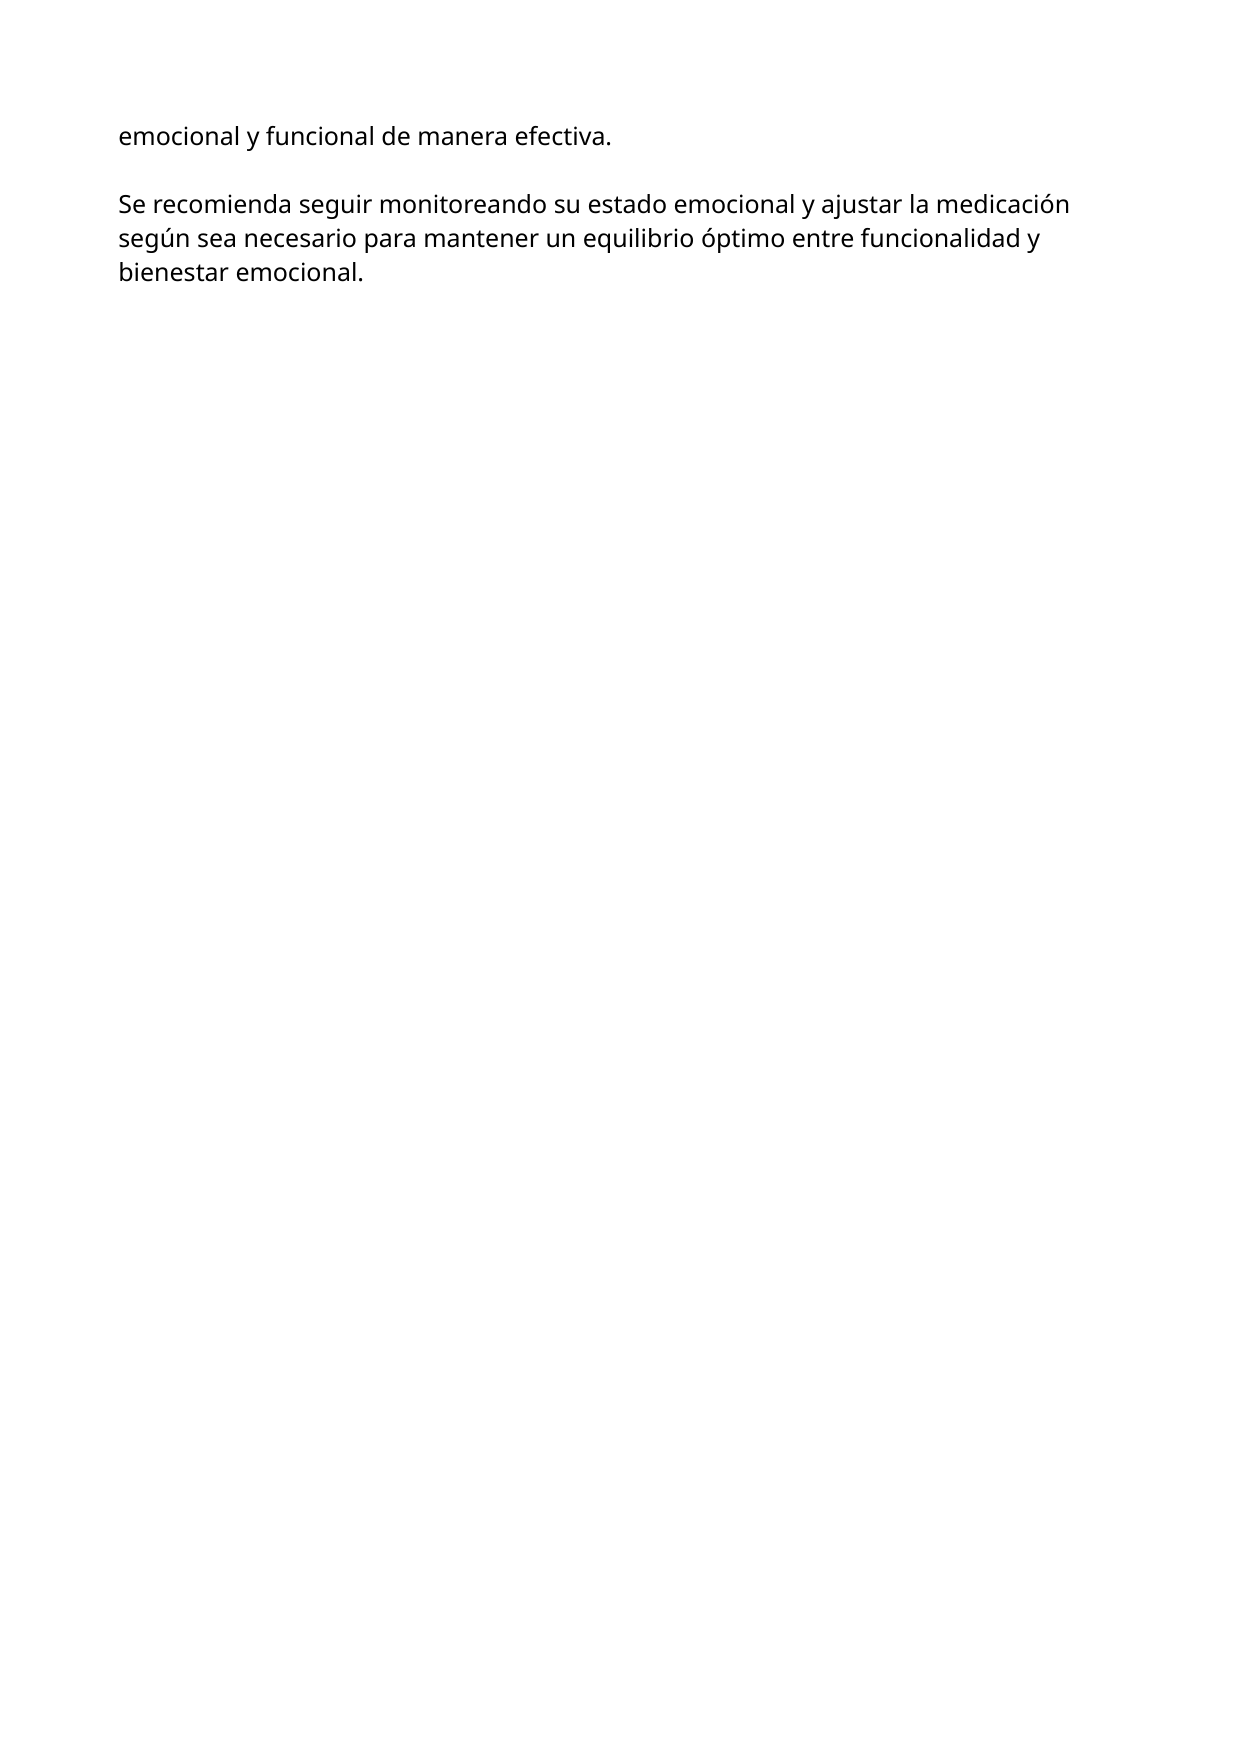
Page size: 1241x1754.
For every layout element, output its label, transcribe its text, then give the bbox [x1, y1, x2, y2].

text Se recomienda seguir monitoreando su estado emocional y ajustar la medicación según sea necesario para mantener un equilibrio óptimo entre funcionalidad y bienestar emocional. [118, 186, 1122, 288]
text emocional y funcional de manera efectiva. [118, 118, 1122, 152]
